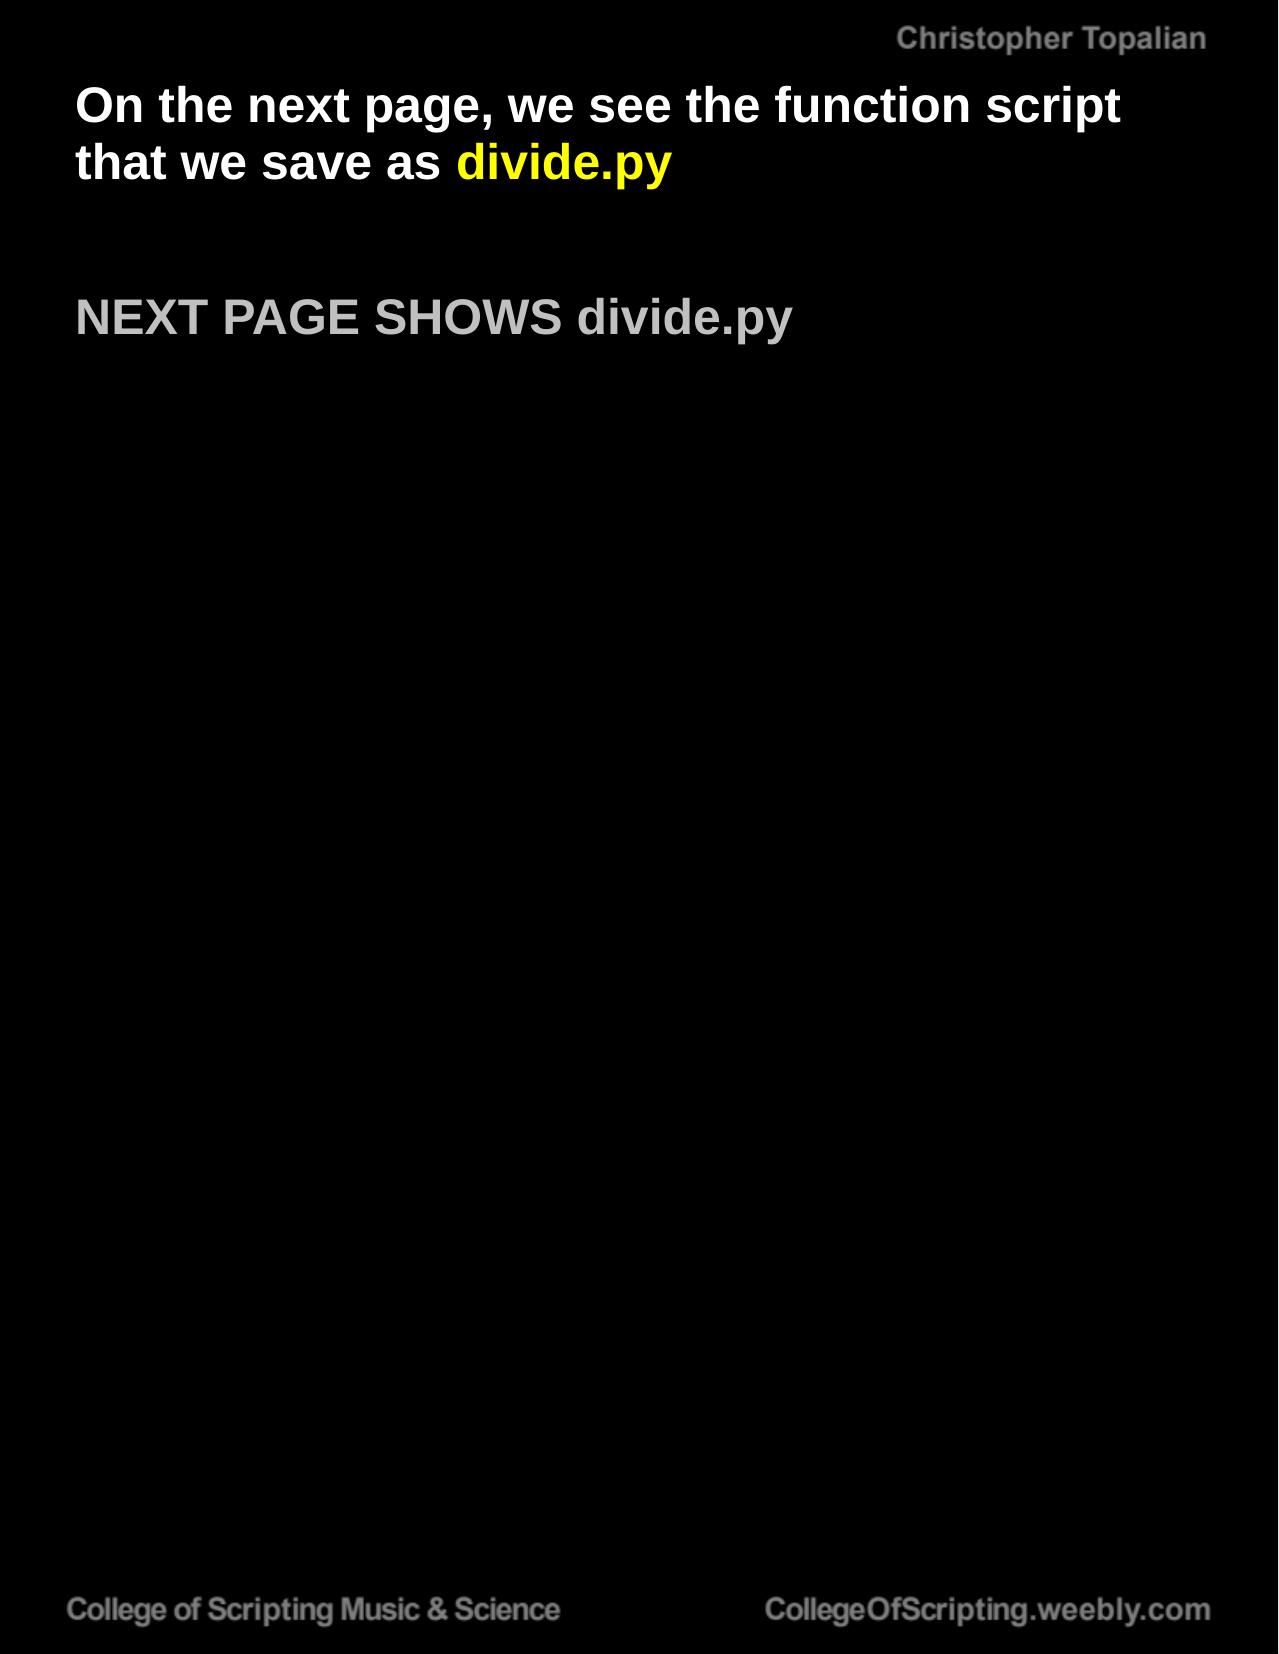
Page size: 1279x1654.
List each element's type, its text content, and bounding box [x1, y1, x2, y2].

text On the next page, we see the function script that we save as divide.py [75, 75, 1203, 190]
text NEXT PAGE SHOWS divide.py [75, 287, 1203, 344]
